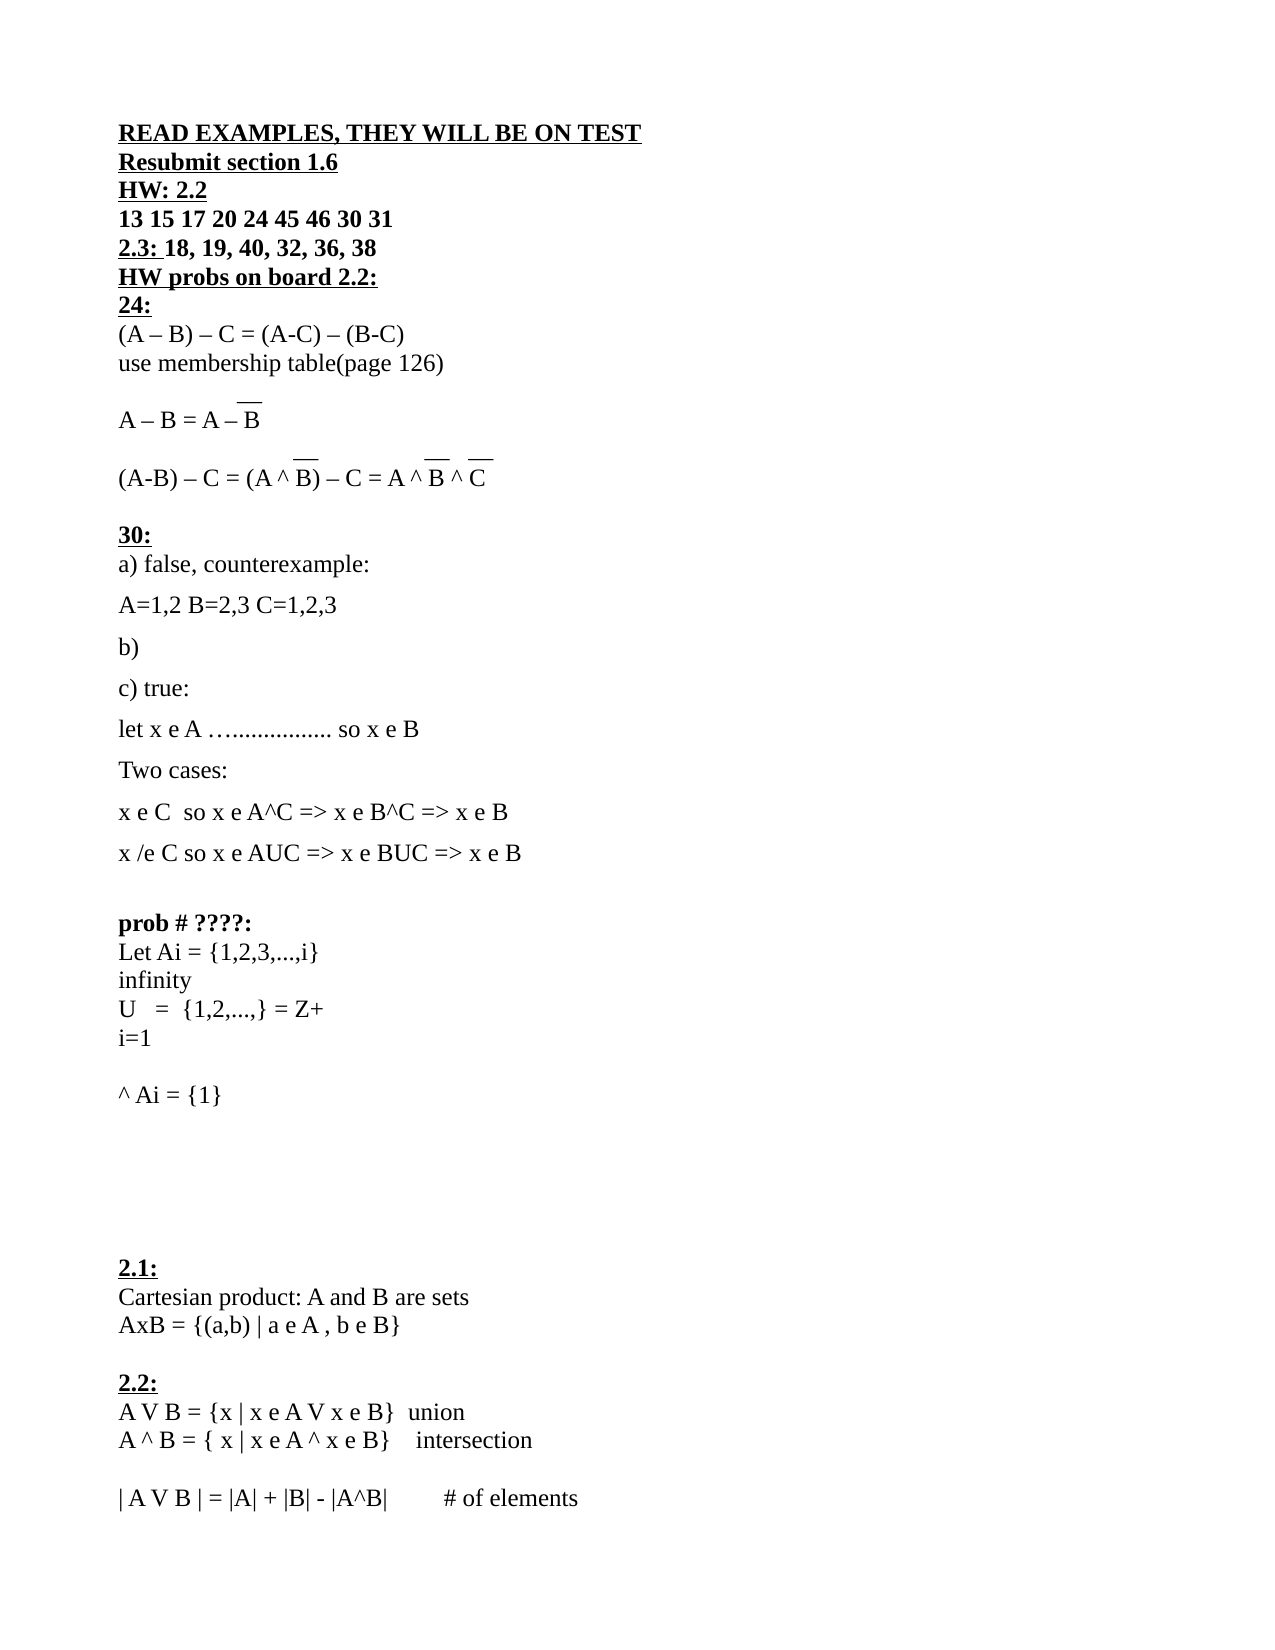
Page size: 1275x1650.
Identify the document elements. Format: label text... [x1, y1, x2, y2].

text 2.2: [118, 1368, 1157, 1397]
text a) false, counterexample: [118, 549, 1157, 578]
text prob # ????: [118, 908, 1157, 937]
text (A – B) – C = (A-C) – (B-C) [118, 319, 1157, 348]
text 30: [118, 521, 1157, 549]
text U = {1,2,...,} = Z+ [118, 994, 1157, 1023]
text 24: [118, 291, 1157, 319]
text HW probs on board 2.2: [118, 262, 1157, 291]
text i=1 [118, 1023, 1157, 1052]
text | A V B | = |A| + |B| - |A^B| # of elements [118, 1483, 1157, 1512]
text let x e A …................ so x e B [118, 714, 1157, 743]
text 2.3: 18, 19, 40, 32, 36, 38 [118, 233, 1157, 262]
text AxB = {(a,b) | a e A , b e B} [118, 1311, 1157, 1339]
text Let Ai = {1,2,3,...,i} [118, 937, 1157, 966]
text READ EXAMPLES, THEY WILL BE ON TEST [118, 118, 1157, 147]
text A – B = A – B [118, 406, 1157, 434]
text __ __ __ [118, 434, 1157, 463]
text A ^ B = { x | x e A ^ x e B} intersection [118, 1426, 1157, 1454]
text 13 15 17 20 24 45 46 30 31 [118, 204, 1157, 233]
text c) true: [118, 673, 1157, 702]
text infinity [118, 966, 1157, 994]
text b) [118, 632, 1157, 661]
text x /e C so x e AUC => x e BUC => x e B [118, 838, 1157, 867]
text __ [118, 377, 1157, 406]
text A V B = {x | x e A V x e B} union [118, 1397, 1157, 1426]
text 2.1: [118, 1253, 1157, 1282]
text Resubmit section 1.6 [118, 147, 1157, 176]
text use membership table(page 126) [118, 348, 1157, 377]
text x e C so x e A^C => x e B^C => x e B [118, 797, 1157, 826]
text HW: 2.2 [118, 176, 1157, 204]
text Cartesian product: A and B are sets [118, 1282, 1157, 1311]
text A=1,2 B=2,3 C=1,2,3 [118, 591, 1157, 619]
text ^ Ai = {1} [118, 1081, 1157, 1109]
text Two cases: [118, 756, 1157, 784]
text (A-B) – C = (A ^ B) – C = A ^ B ^ C [118, 463, 1157, 492]
